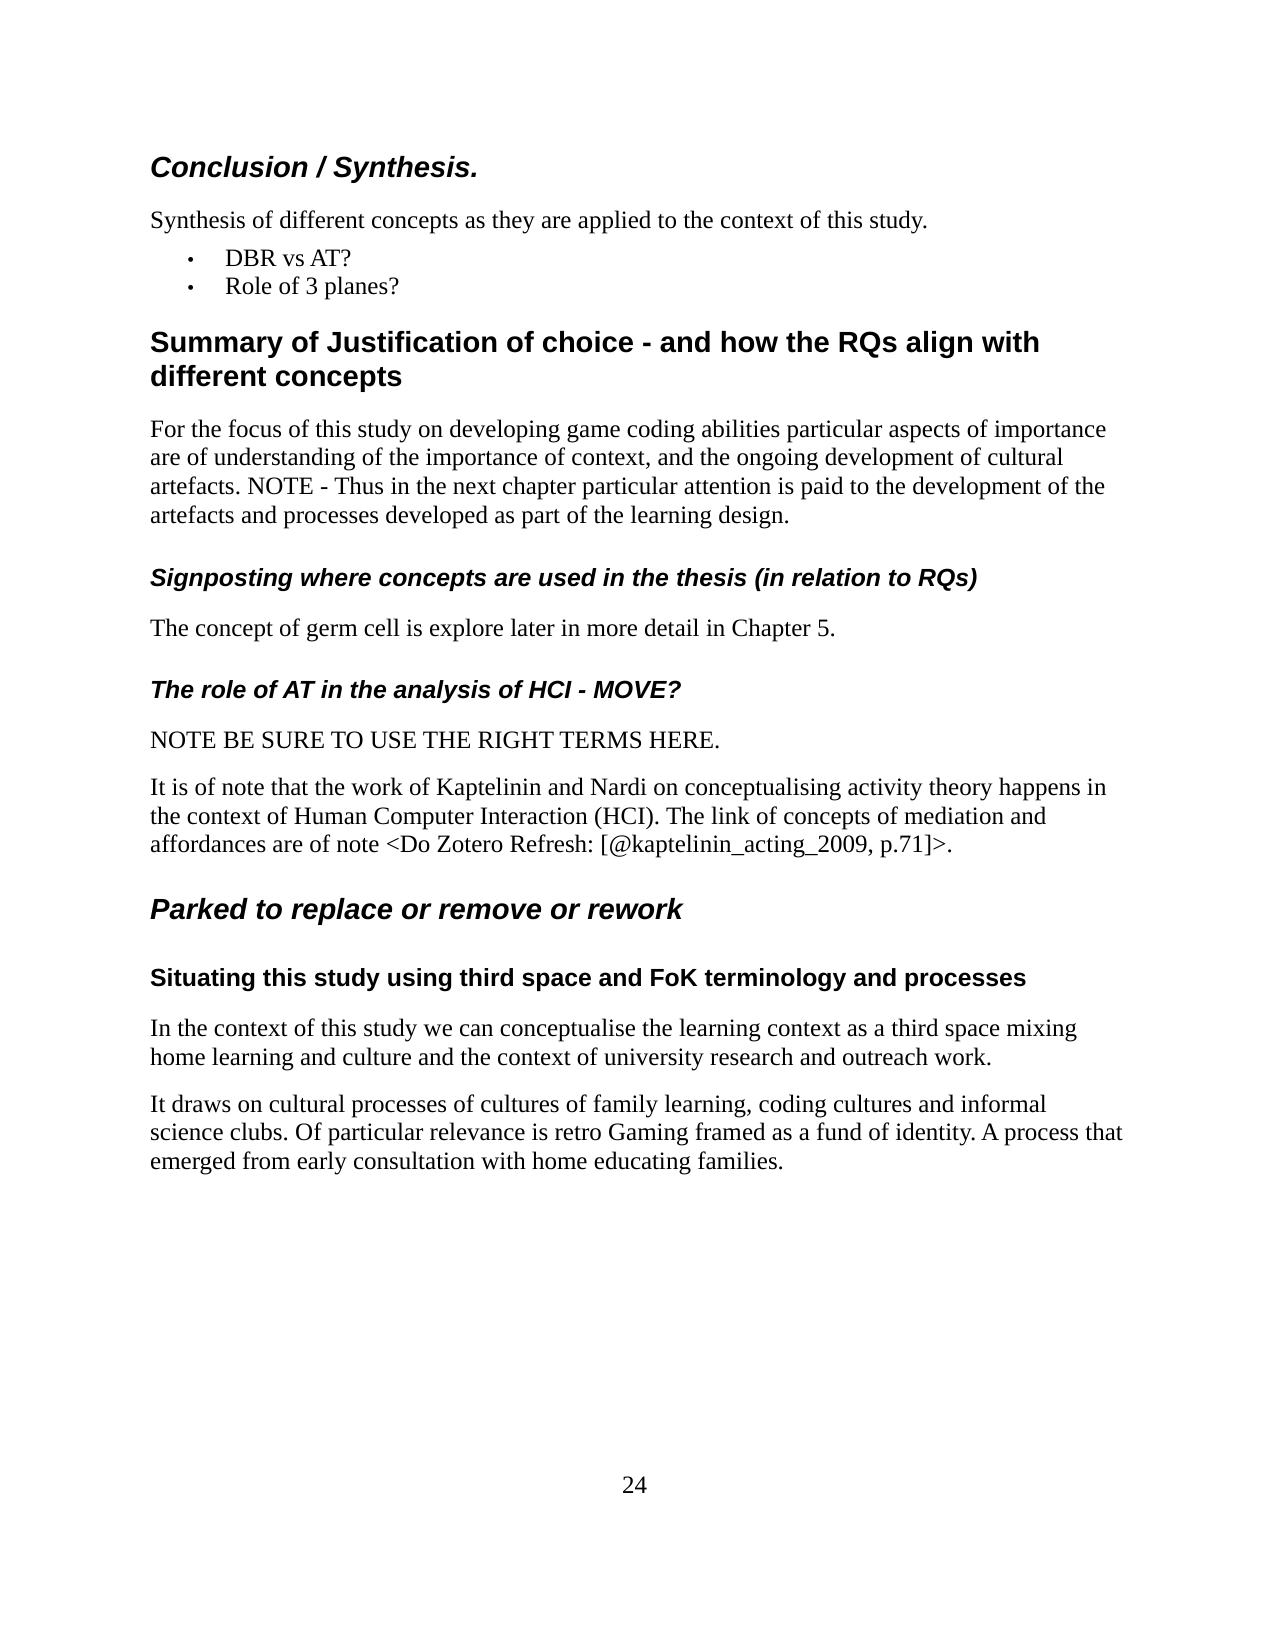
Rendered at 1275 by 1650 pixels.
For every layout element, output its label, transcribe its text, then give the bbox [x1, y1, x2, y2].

subtitle The role of AT in the analysis of HCI - MOVE? [150, 675, 1125, 704]
list DBR vs AT? [187, 243, 1125, 271]
text Synthesis of different concepts as they are applied to the context of this study. [150, 205, 1125, 234]
text In the context of this study we can conceptualise the learning context as a third space mixing home learning and culture and the context of university research and outreach work. [150, 1013, 1125, 1071]
list Role of 3 planes? [187, 271, 1125, 300]
text NOTE BE SURE TO USE THE RIGHT TERMS HERE. [150, 725, 1125, 754]
subtitle Conclusion / Synthesis. [150, 150, 1125, 183]
text It is of note that the work of Kaptelinin and Nardi on conceptualising activity theory happens in the context of Human Computer Interaction (HCI). The link of concepts of mediation and affordances are of note <Do Zotero Refresh: [@kaptelinin_acting_2009, p.71]>. [150, 772, 1125, 858]
text For the focus of this study on developing game coding abilities particular aspects of importance are of understanding of the importance of context, and the ongoing development of cultural artefacts. NOTE - Thus in the next chapter particular attention is paid to the development of the artefacts and processes developed as part of the learning design. [150, 414, 1125, 529]
subtitle Signposting where concepts are used in the thesis (in relation to RQs) [150, 563, 1125, 591]
subtitle Situating this study using third space and FoK terminology and processes [150, 963, 1125, 992]
subtitle Summary of Justification of choice - and how the RQs align with different concepts [150, 325, 1125, 392]
subtitle Parked to replace or remove or rework [150, 892, 1125, 926]
text The concept of germ cell is explore later in more detail in Chapter 5. [150, 613, 1125, 641]
text It draws on cultural processes of cultures of family learning, coding cultures and informal science clubs. Of particular relevance is retro Gaming framed as a fund of identity. A process that emerged from early consultation with home educating families. [150, 1089, 1125, 1175]
